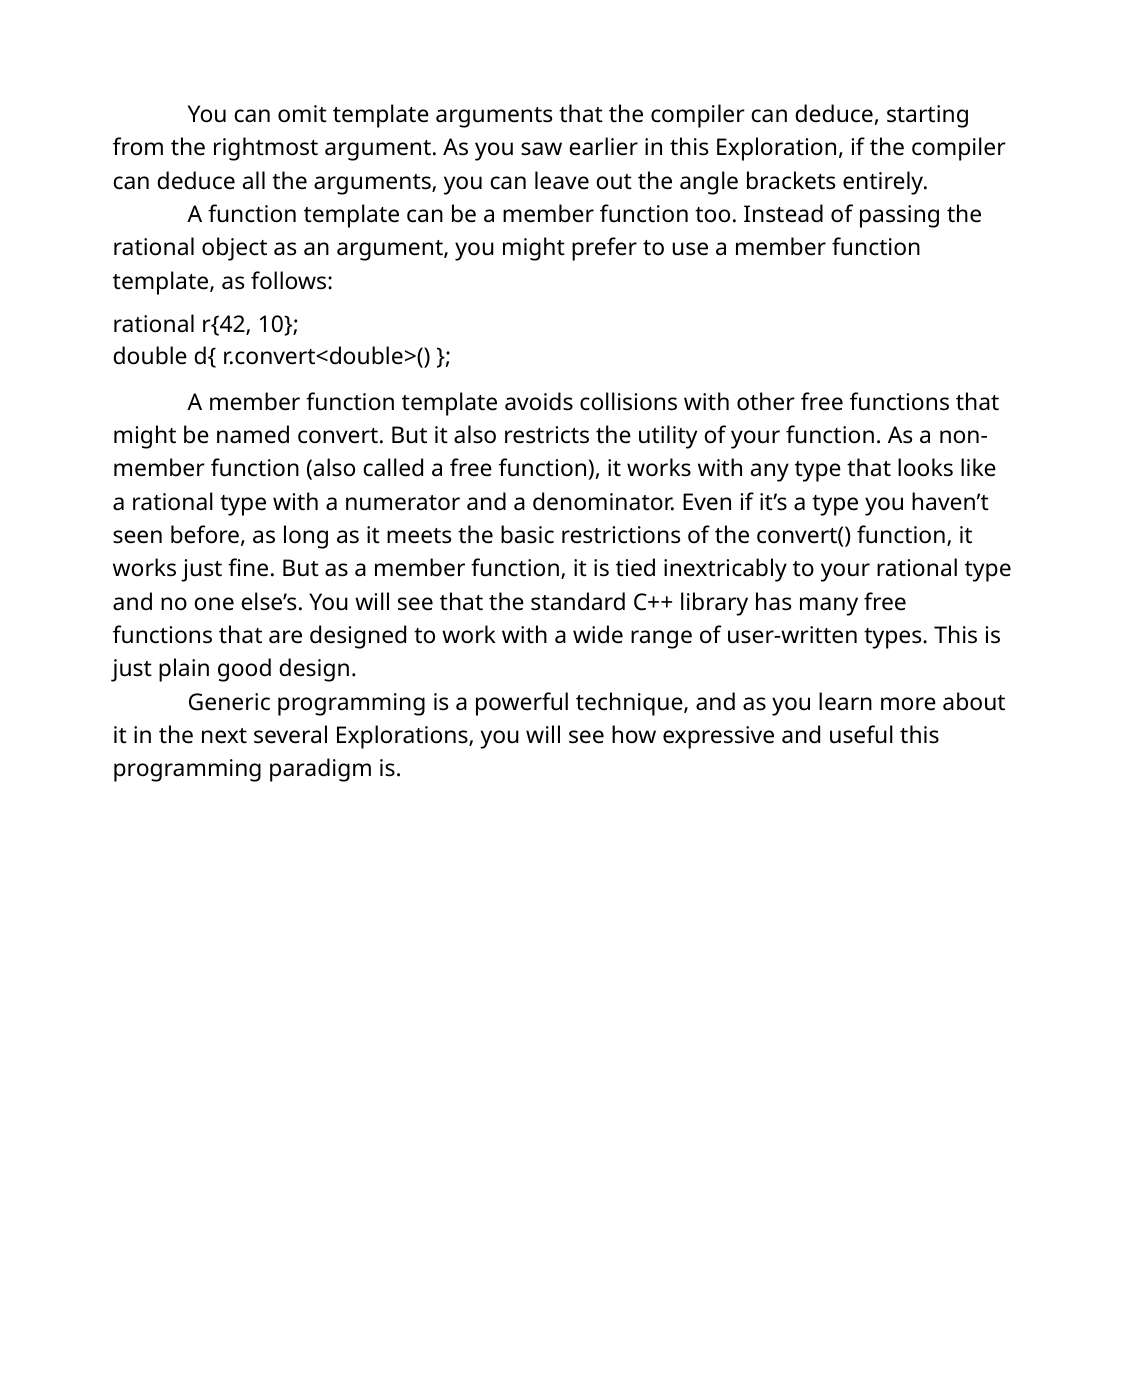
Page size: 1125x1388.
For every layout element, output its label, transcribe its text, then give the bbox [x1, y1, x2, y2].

text double d{ r.convert<double>() }; [112, 340, 1012, 371]
text Generic programming is a powerful technique, and as you learn more about it in the next several Explorations, you will see how expressive and useful this programming paradigm is. [112, 683, 1012, 783]
text You can omit template arguments that the compiler can deduce, starting from the rightmost argument. As you saw earlier in this Exploration, if the compiler can deduce all the arguments, you can leave out the angle brackets entirely. [112, 96, 1012, 196]
text rational r{42, 10}; [112, 308, 1012, 340]
text A member function template avoids collisions with other free functions that might be named convert. But it also restricts the utility of your function. As a non-member function (also called a free function), it works with any type that looks like a rational type with a numerator and a denominator. Even if it’s a type you haven’t seen before, as long as it meets the basic restrictions of the convert() function, it works just fine. But as a member function, it is tied inextricably to your rational type and no one else’s. You will see that the standard C++ library has many free functions that are designed to work with a wide range of user-written types. This is just plain good design. [112, 383, 1012, 683]
text A function template can be a member function too. Instead of passing the rational object as an argument, you might prefer to use a member function template, as follows: [112, 196, 1012, 296]
